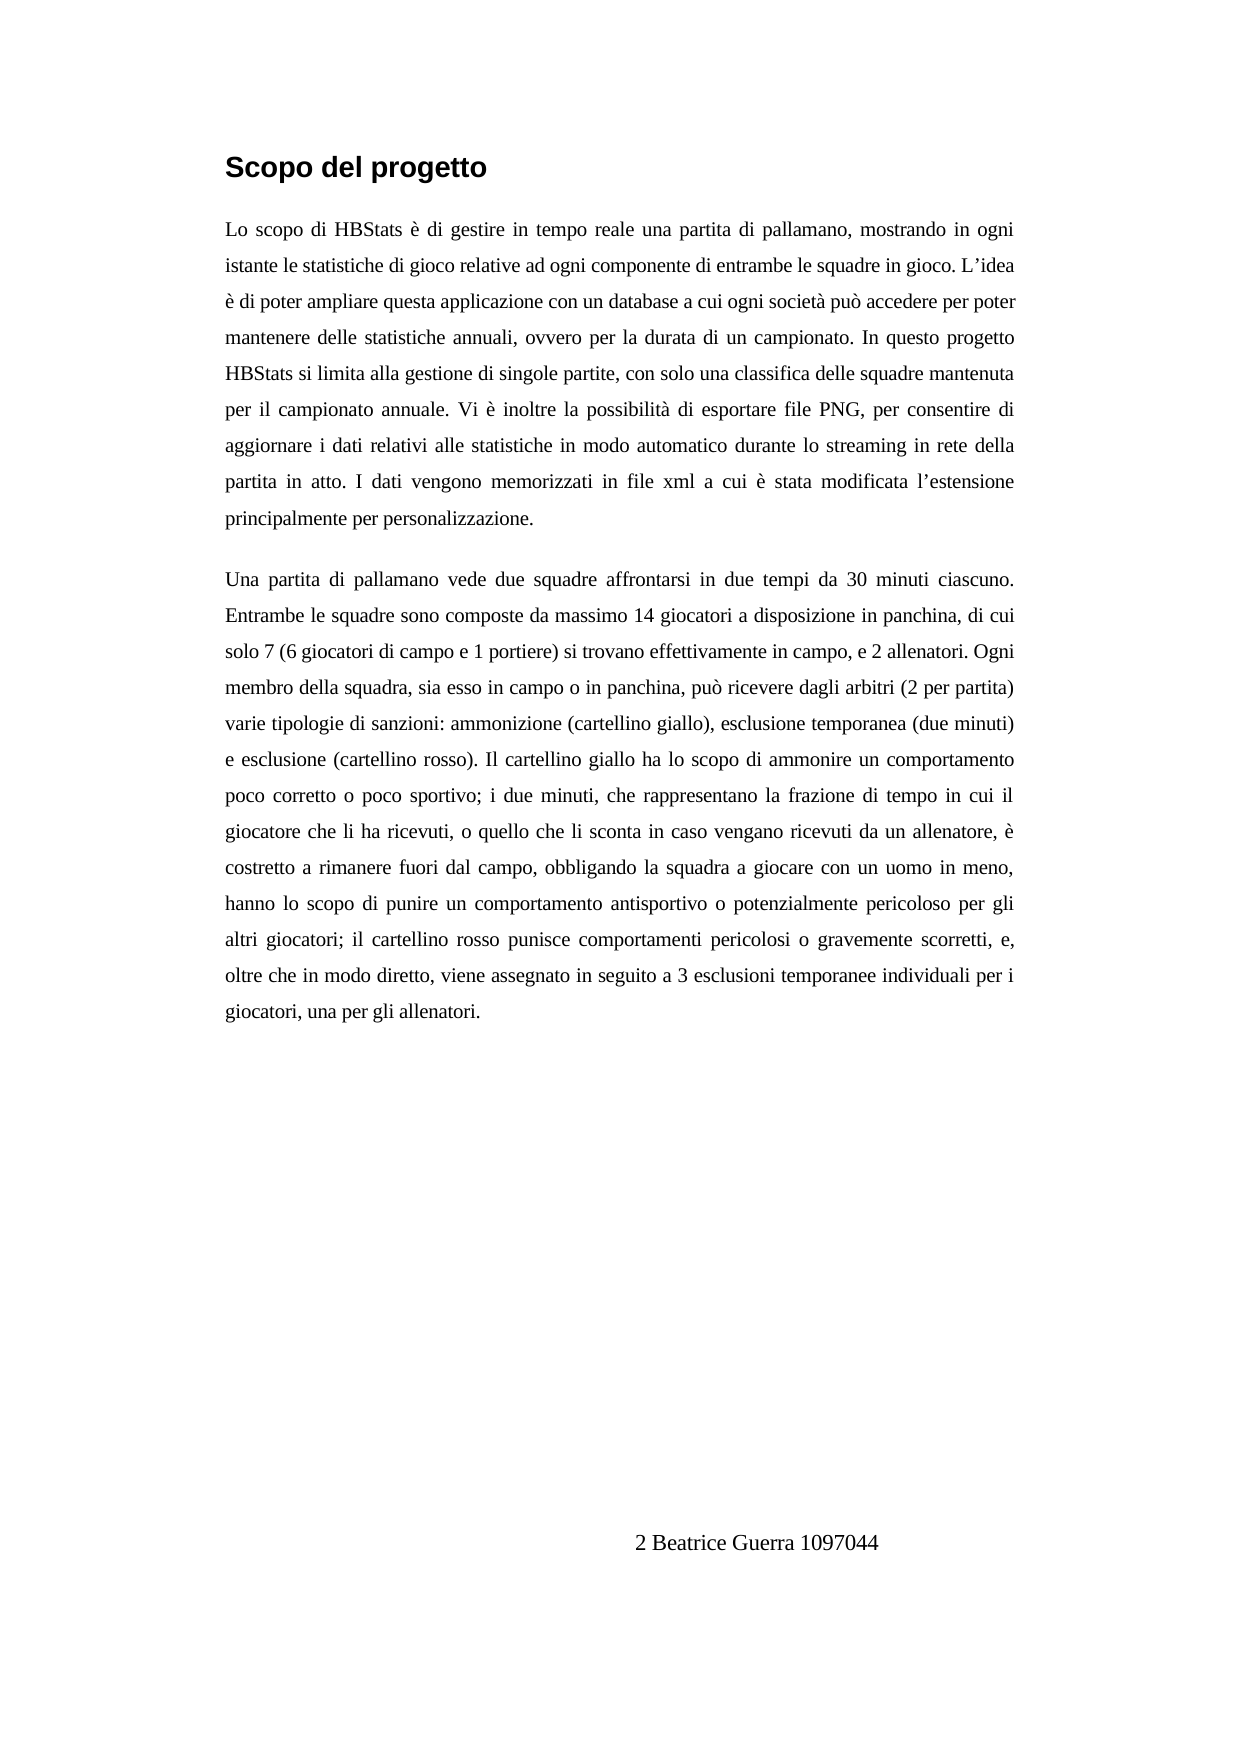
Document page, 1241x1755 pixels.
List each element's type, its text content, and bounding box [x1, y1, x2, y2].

text Una partita di pallamano vede due squadre affrontarsi in due tempi da 30 minuti ciascuno. Entrambe le squadre sono composte da massimo 14 giocatori a disposizione in panchina, di cui solo 7 (6 giocatori di campo e 1 portiere) si trovano effettivamente in campo, e 2 allenatori. Ogni membro della squadra, sia esso in campo o in panchina, può ricevere dagli arbitri (2 per partita) varie tipologie di sanzioni: ammonizione (cartellino giallo), esclusione temporanea (due minuti) e esclusione (cartellino rosso). Il cartellino giallo ha lo scopo di ammonire un comportamento poco corretto o poco sportivo; i due minuti, che rappresentano la frazione di tempo in cui il giocatore che li ha ricevuti, o quello che li sconta in caso vengano ricevuti da un allenatore, è costretto a rimanere fuori dal campo, obbligando la squadra a giocare con un uomo in meno, hanno lo scopo di punire un comportamento antisportivo o potenzialmente pericoloso per gli altri giocatori; il cartellino rosso punisce comportamenti pericolosi o gravemente scorretti, e, oltre che in modo diretto, viene assegnato in seguito a 3 esclusioni temporanee individuali per i giocatori, una per gli allenatori. [225, 566, 1015, 1023]
text Lo scopo di HBStats è di gestire in tempo reale una partita di pallamano, mostrando in ogni istante le statistiche di gioco relative ad ogni componente di entrambe le squadre in gioco. L’idea è di poter ampliare questa applicazione con un database a cui ogni società può accedere per poter mantenere delle statistiche annuali, ovvero per la durata di un campionato. In questo progetto HBStats si limita alla gestione di singole partite, con solo una classifica delle squadre mantenuta per il campionato annuale. Vi è inoltre la possibilità di esportare file PNG, per consentire di aggiornare i dati relativi alle statistiche in modo automatico durante lo streaming in rete della partita in atto. I dati vengono memorizzati in file xml a cui è stata modificata l’estensione principalmente per personalizzazione. [225, 217, 1015, 529]
subtitle Scopo del progetto [225, 150, 1015, 183]
